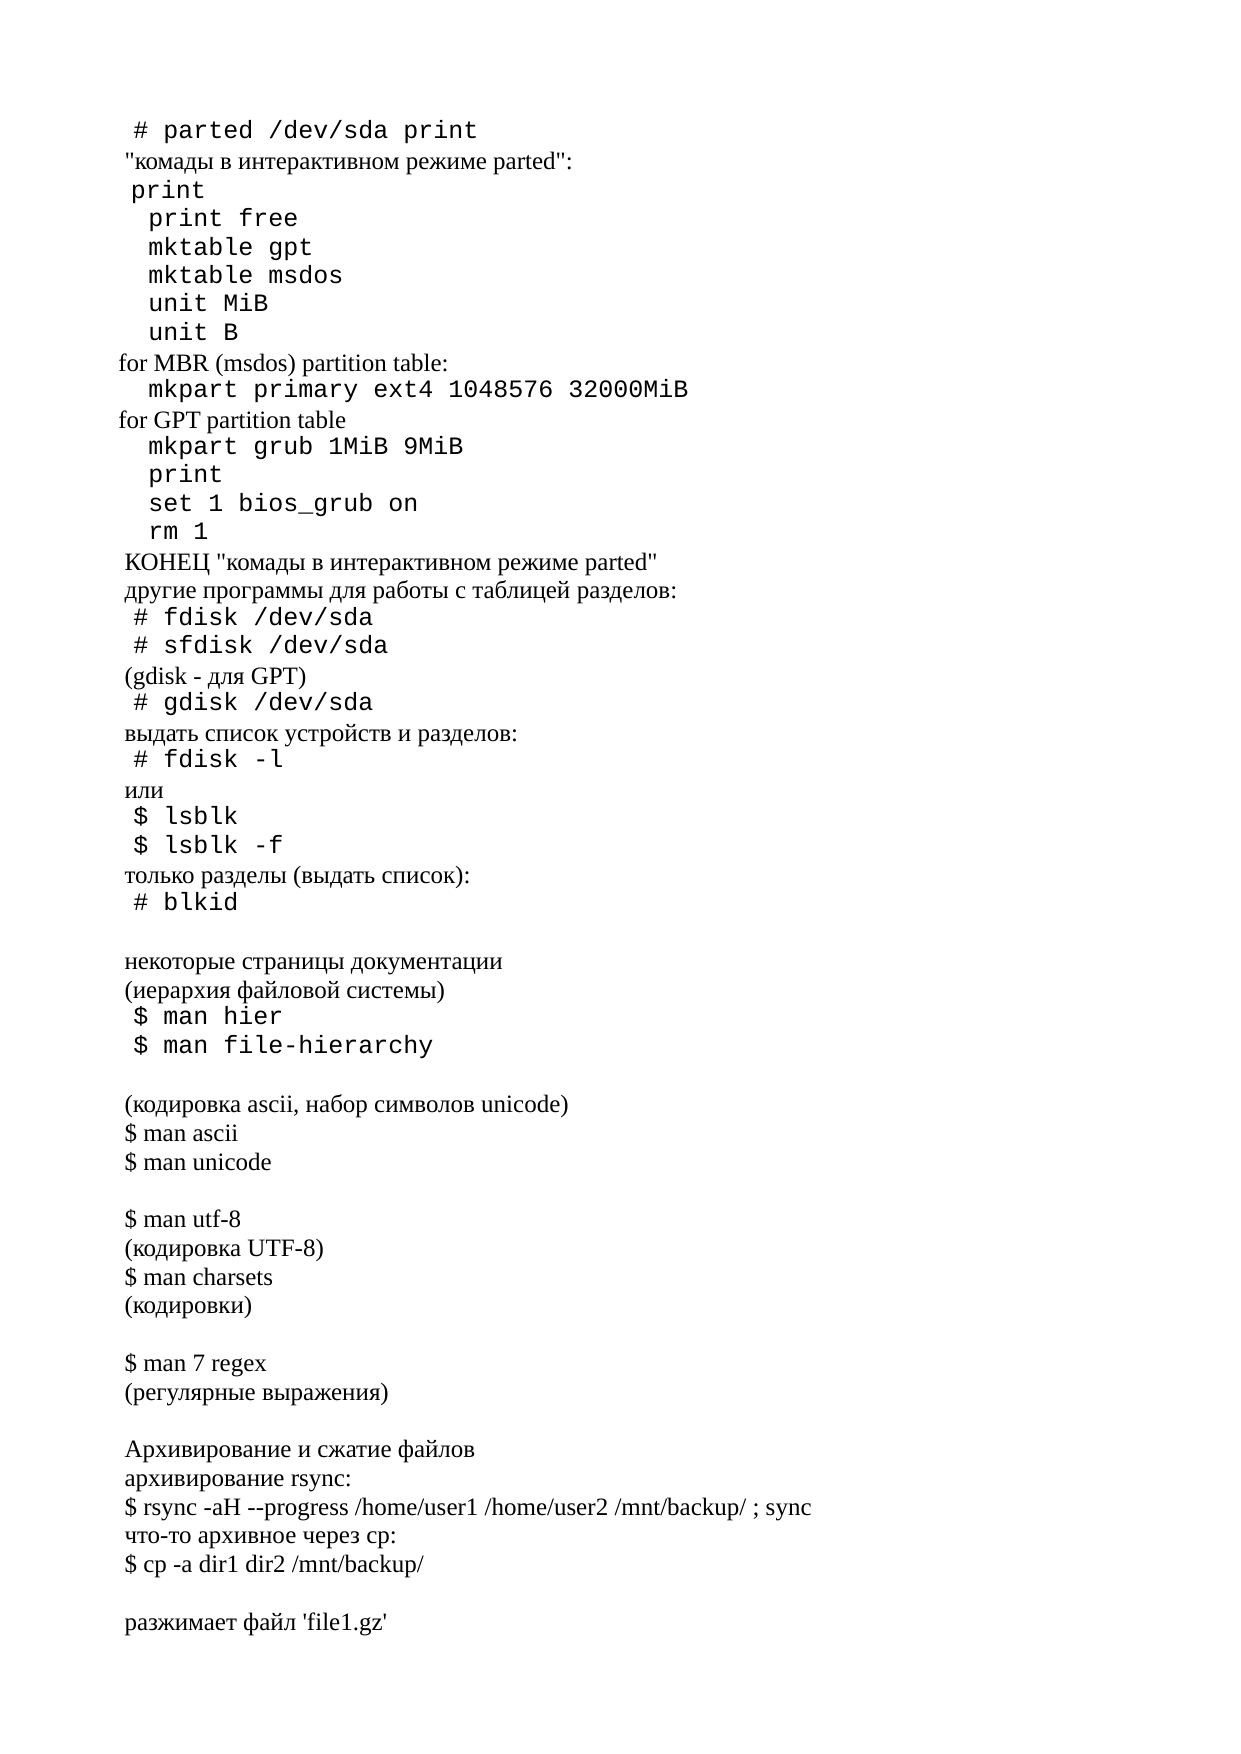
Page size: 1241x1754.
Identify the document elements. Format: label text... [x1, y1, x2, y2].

text print free [118, 206, 1122, 234]
text разжимает файл 'file1.gz' [118, 1607, 1122, 1636]
text только разделы (выдать список): [118, 861, 1122, 889]
text # fdisk /dev/sda [118, 604, 1122, 633]
text for MBR (msdos) partition table: [118, 348, 1122, 376]
text $ man hier [118, 1004, 1122, 1032]
text Архивирование и сжатие файлов [118, 1434, 1122, 1463]
text # parted /dev/sda print [118, 118, 1122, 146]
text (иерархия файловой системы) [118, 975, 1122, 1004]
text $ lsblk [118, 804, 1122, 832]
text print [118, 462, 1122, 490]
text mktable gpt [118, 234, 1122, 263]
text $ cp -a dir1 dir2 /mnt/backup/ [118, 1549, 1122, 1578]
text КОНЕЦ "комады в интерактивном режиме parted" [118, 547, 1122, 576]
text другие программы для работы с таблицей разделов: [118, 576, 1122, 604]
text mkpart grub 1MiB 9MiB [118, 433, 1122, 462]
text некоторые страницы документации [118, 946, 1122, 975]
text архивирование rsync: [118, 1463, 1122, 1492]
text $ man charsets [118, 1262, 1122, 1291]
text $ rsync -aH --progress /home/user1 /home/user2 /mnt/backup/ ; sync [118, 1492, 1122, 1521]
text "комады в интерактивном режиме parted": [118, 146, 1122, 175]
text $ lsblk -f [118, 832, 1122, 861]
text (регулярные выражения) [118, 1377, 1122, 1406]
text (gdisk - для GPT) [118, 661, 1122, 690]
text rm 1 [118, 518, 1122, 547]
text $ man unicode [118, 1147, 1122, 1176]
text # fdisk -l [118, 747, 1122, 775]
text или [118, 775, 1122, 804]
text mktable msdos [118, 263, 1122, 291]
text mkpart primary ext4 1048576 32000MiB [118, 376, 1122, 405]
text $ man ascii [118, 1118, 1122, 1147]
text что-то архивное через cp: [118, 1521, 1122, 1549]
text set 1 bios_grub on [118, 490, 1122, 518]
text # gdisk /dev/sda [118, 690, 1122, 718]
text выдать список устройств и разделов: [118, 718, 1122, 747]
text (кодировка ascii, набор символов unicode) [118, 1089, 1122, 1118]
text $ man 7 regex [118, 1348, 1122, 1377]
text (кодировки) [118, 1291, 1122, 1319]
text # blkid [118, 889, 1122, 918]
text $ man utf-8 [118, 1204, 1122, 1233]
text unit MiB [118, 291, 1122, 319]
text for GPT partition table [118, 405, 1122, 433]
text unit B [118, 319, 1122, 348]
text # sfdisk /dev/sda [118, 633, 1122, 661]
text print [118, 175, 1122, 206]
text (кодировка UTF-8) [118, 1233, 1122, 1262]
text $ man file-hierarchy [118, 1032, 1122, 1061]
